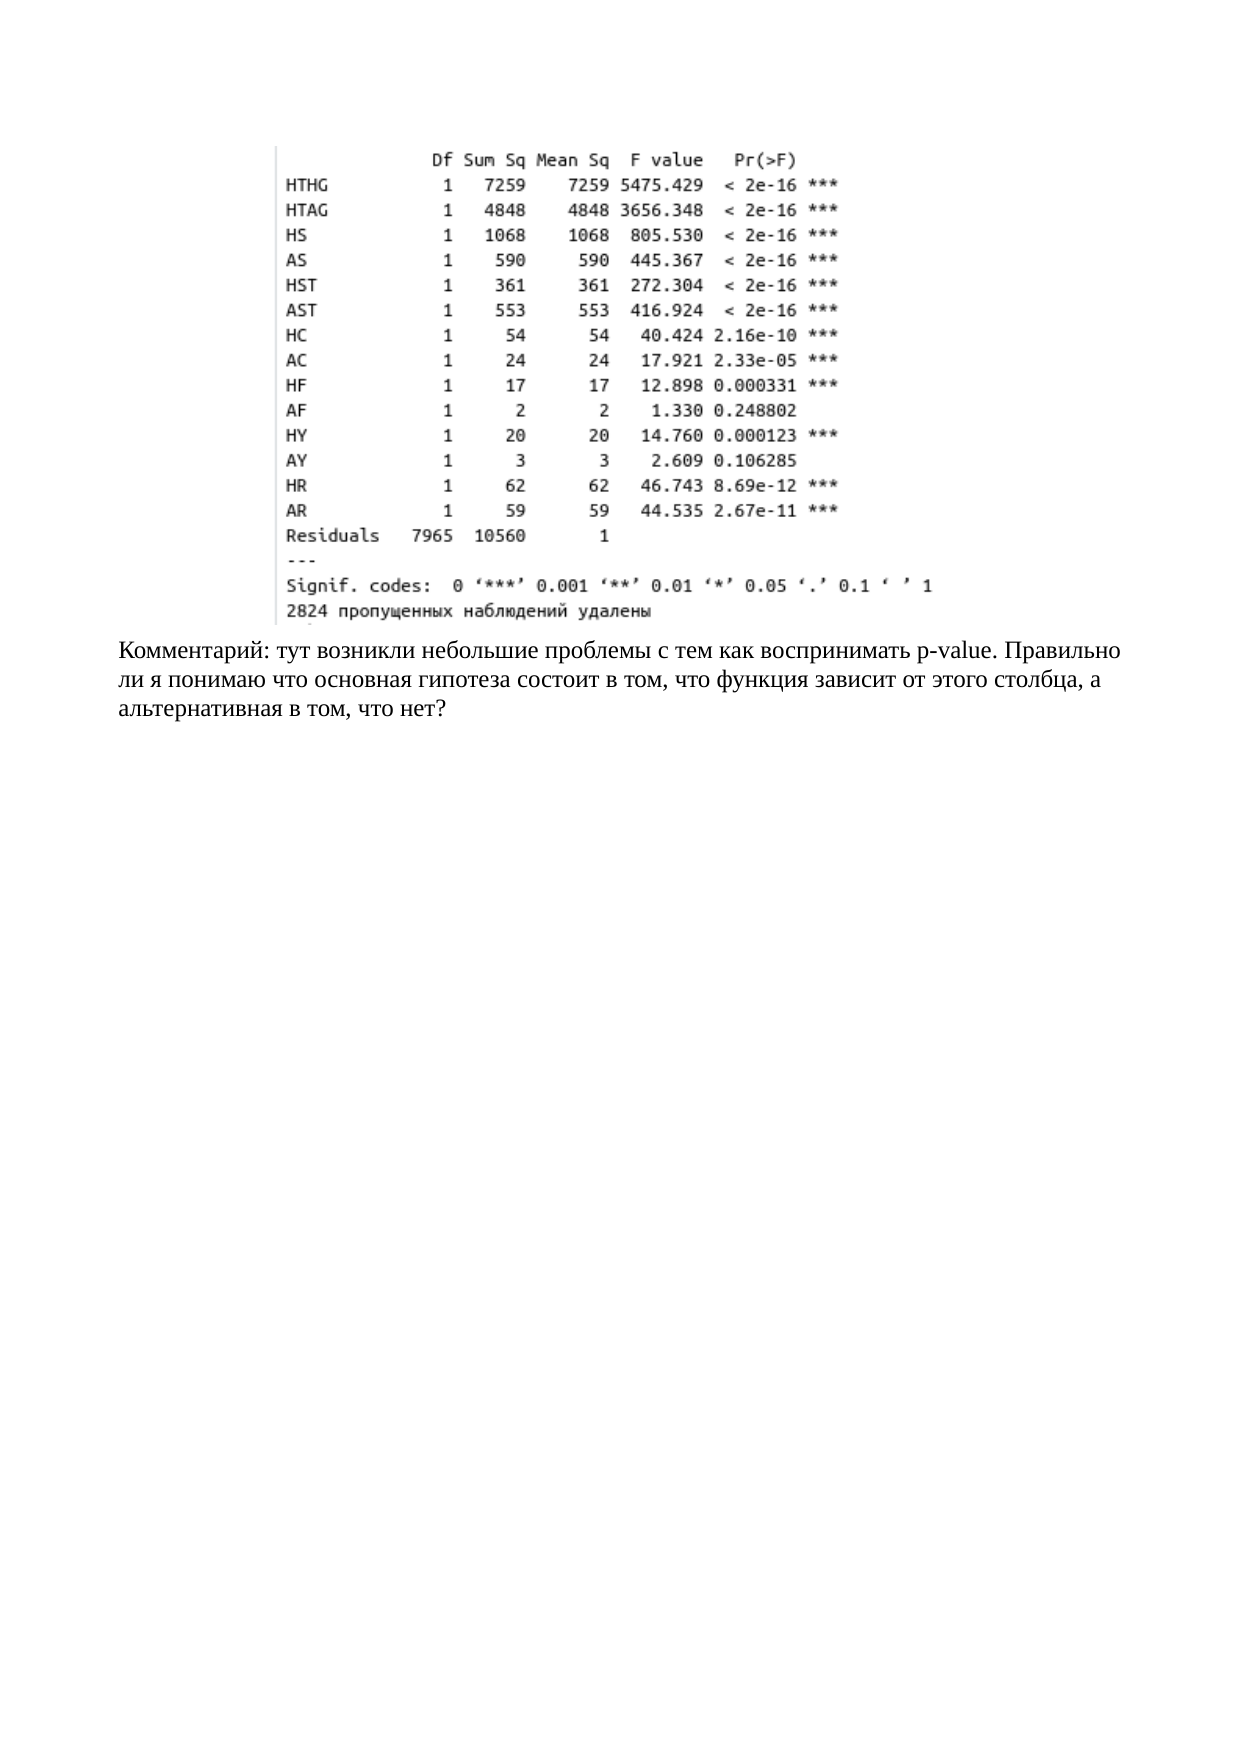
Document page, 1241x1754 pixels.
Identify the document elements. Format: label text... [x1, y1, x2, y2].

picture [274, 146, 967, 625]
text Комментарий: тут возникли небольшие проблемы с тем как воспринимать p-value. Правильно ли я понимаю что основная гипотеза состоит в том, что функция зависит от этого столбца, а альтернативная в том, что нет? [118, 636, 1122, 722]
